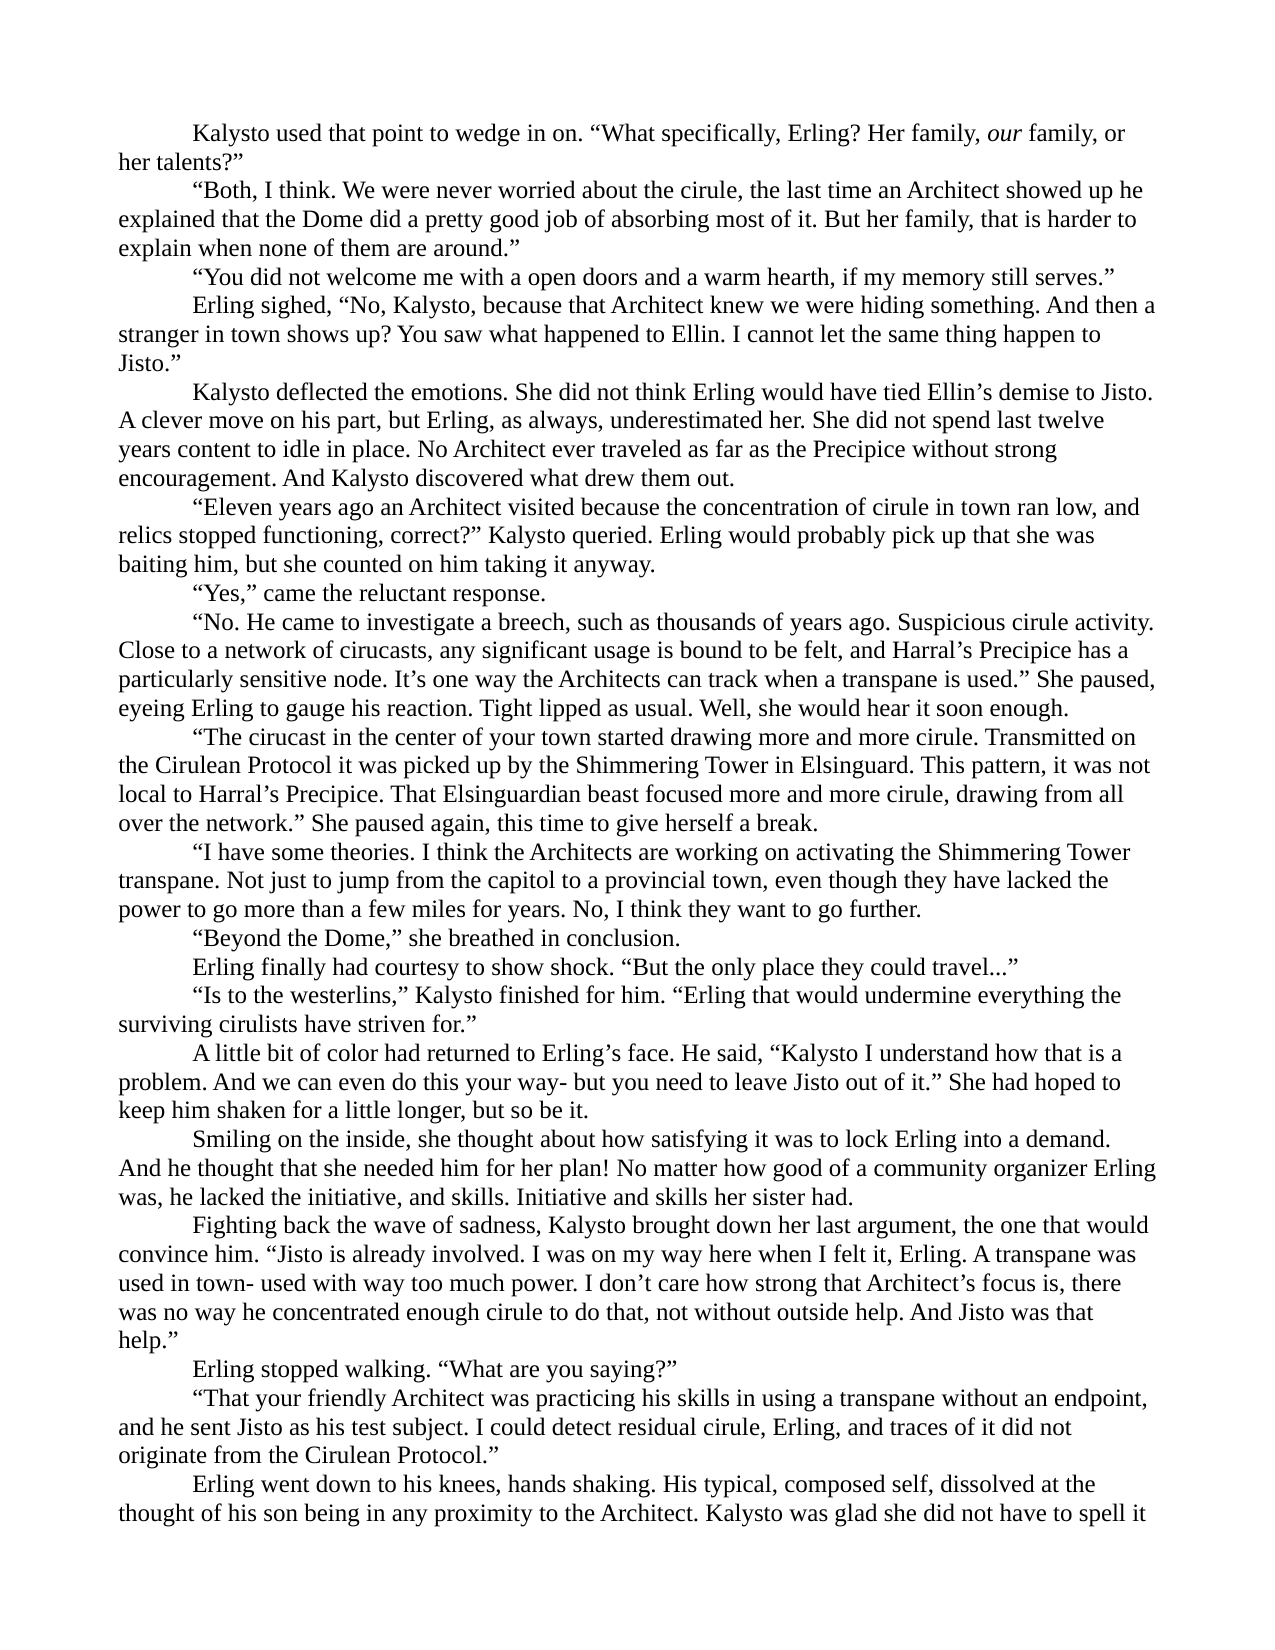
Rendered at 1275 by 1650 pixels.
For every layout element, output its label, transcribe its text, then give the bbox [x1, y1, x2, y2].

text “Both, I think. We were never worried about the cirule, the last time an Architect showed up he explained that the Dome did a pretty good job of absorbing most of it. But her family, that is harder to explain when none of them are around.” [118, 176, 1157, 262]
text Erling went down to his knees, hands shaking. His typical, composed self, dissolved at the thought of his son being in any proximity to the Architect. Kalysto was glad she did not have to spell it [118, 1469, 1157, 1527]
text Erling sighed, “No, Kalysto, because that Architect knew we were hiding something. And then a stranger in town shows up? You saw what happened to Ellin. I cannot let the same thing happen to Jisto.” [118, 291, 1157, 377]
text “No. He came to investigate a breech, such as thousands of years ago. Suspicious cirule activity. Close to a network of cirucasts, any significant usage is bound to be felt, and Harral’s Precipice has a particularly sensitive node. It’s one way the Architects can track when a transpane is used.” She paused, eyeing Erling to gauge his reaction. Tight lipped as usual. Well, she would hear it soon enough. [118, 607, 1157, 722]
text “Is to the westerlins,” Kalysto finished for him. “Erling that would undermine everything the surviving cirulists have striven for.” [118, 981, 1157, 1038]
text “You did not welcome me with a open doors and a warm hearth, if my memory still serves.” [118, 262, 1157, 291]
text Erling stopped walking. “What are you saying?” [118, 1354, 1157, 1383]
text “Eleven years ago an Architect visited because the concentration of cirule in town ran low, and relics stopped functioning, correct?” Kalysto queried. Erling would probably pick up that she was baiting him, but she counted on him taking it anyway. [118, 492, 1157, 578]
text “The cirucast in the center of your town started drawing more and more cirule. Transmitted on the Cirulean Protocol it was picked up by the Shimmering Tower in Elsinguard. This pattern, it was not local to Harral’s Precipice. That Elsinguardian beast focused more and more cirule, drawing from all over the network.” She paused again, this time to give herself a break. [118, 722, 1157, 837]
text “I have some theories. I think the Architects are working on activating the Shimmering Tower transpane. Not just to jump from the capitol to a provincial town, even though they have lacked the power to go more than a few miles for years. No, I think they want to go further. [118, 837, 1157, 923]
text “Yes,” came the reluctant response. [118, 578, 1157, 607]
text Kalysto used that point to wedge in on. “What specifically, Erling? Her family, our family, or her talents?” [118, 118, 1157, 176]
text “That your friendly Architect was practicing his skills in using a transpane without an endpoint, and he sent Jisto as his test subject. I could detect residual cirule, Erling, and traces of it did not originate from the Cirulean Protocol.” [118, 1383, 1157, 1469]
text Smiling on the inside, she thought about how satisfying it was to lock Erling into a demand. And he thought that she needed him for her plan! No matter how good of a community organizer Erling was, he lacked the initiative, and skills. Initiative and skills her sister had. [118, 1124, 1157, 1211]
text A little bit of color had returned to Erling’s face. He said, “Kalysto I understand how that is a problem. And we can even do this your way- but you need to leave Jisto out of it.” She had hoped to keep him shaken for a little longer, but so be it. [118, 1038, 1157, 1124]
text “Beyond the Dome,” she breathed in conclusion. [118, 923, 1157, 952]
text Erling finally had courtesy to show shock. “But the only place they could travel...” [118, 952, 1157, 981]
text Fighting back the wave of sadness, Kalysto brought down her last argument, the one that would convince him. “Jisto is already involved. I was on my way here when I felt it, Erling. A transpane was used in town- used with way too much power. I don’t care how strong that Architect’s focus is, there was no way he concentrated enough cirule to do that, not without outside help. And Jisto was that help.” [118, 1211, 1157, 1354]
text Kalysto deflected the emotions. She did not think Erling would have tied Ellin’s demise to Jisto. A clever move on his part, but Erling, as always, underestimated her. She did not spend last twelve years content to idle in place. No Architect ever traveled as far as the Precipice without strong encouragement. And Kalysto discovered what drew them out. [118, 377, 1157, 492]
